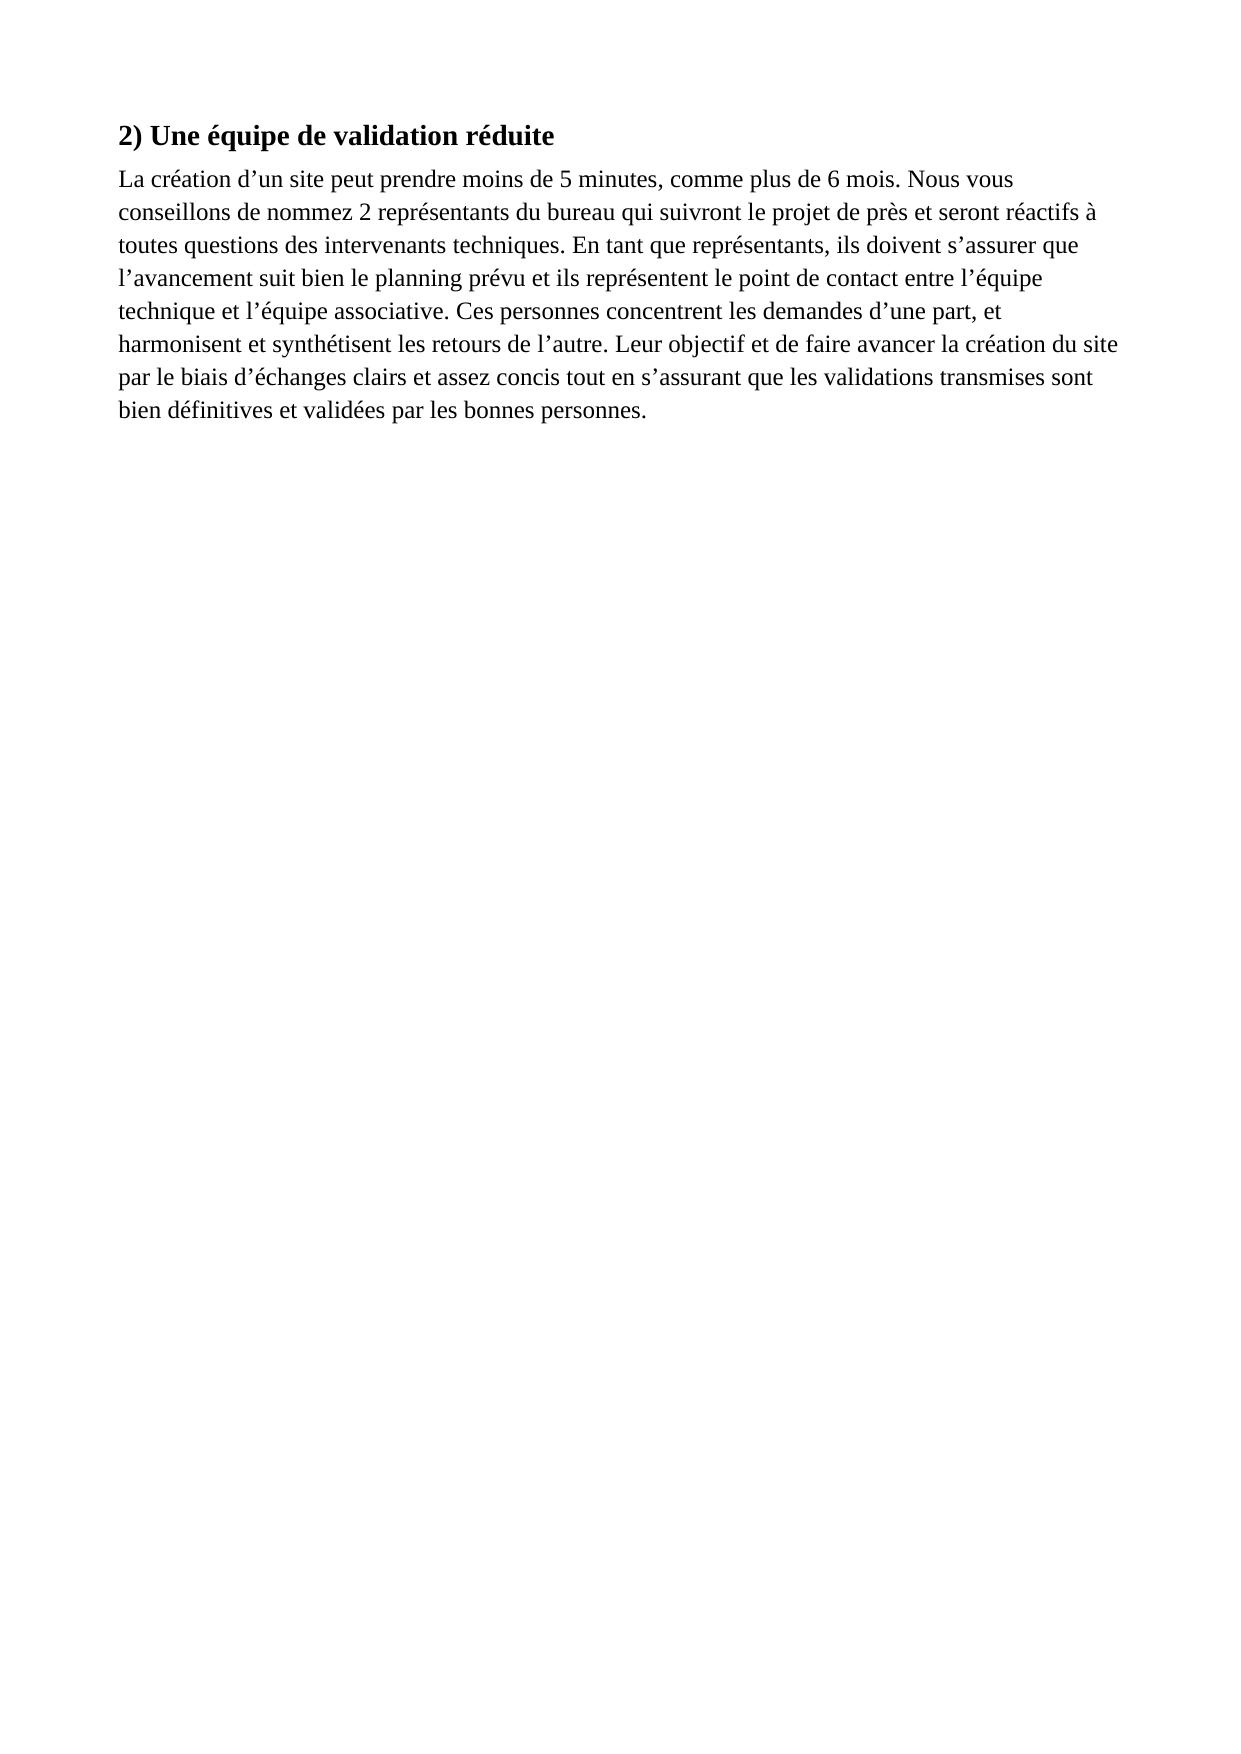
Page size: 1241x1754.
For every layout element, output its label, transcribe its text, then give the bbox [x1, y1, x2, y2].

text La création d’un site peut prendre moins de 5 minutes, comme plus de 6 mois. Nous vous conseillons de nommez 2 représentants du bureau qui suivront le projet de près et seront réactifs à toutes questions des intervenants techniques. En tant que représentants, ils doivent s’assurer que l’avancement suit bien le planning prévu et ils représentent le point de contact entre l’équipe technique et l’équipe associative. Ces personnes concentrent les demandes d’une part, et harmonisent et synthétisent les retours de l’autre. Leur objectif et de faire avancer la création du site par le biais d’échanges clairs et assez concis tout en s’assurant que les validations transmises sont bien définitives et validées par les bonnes personnes. [118, 164, 1122, 424]
subtitle 2) Une équipe de validation réduite [118, 118, 1122, 152]
